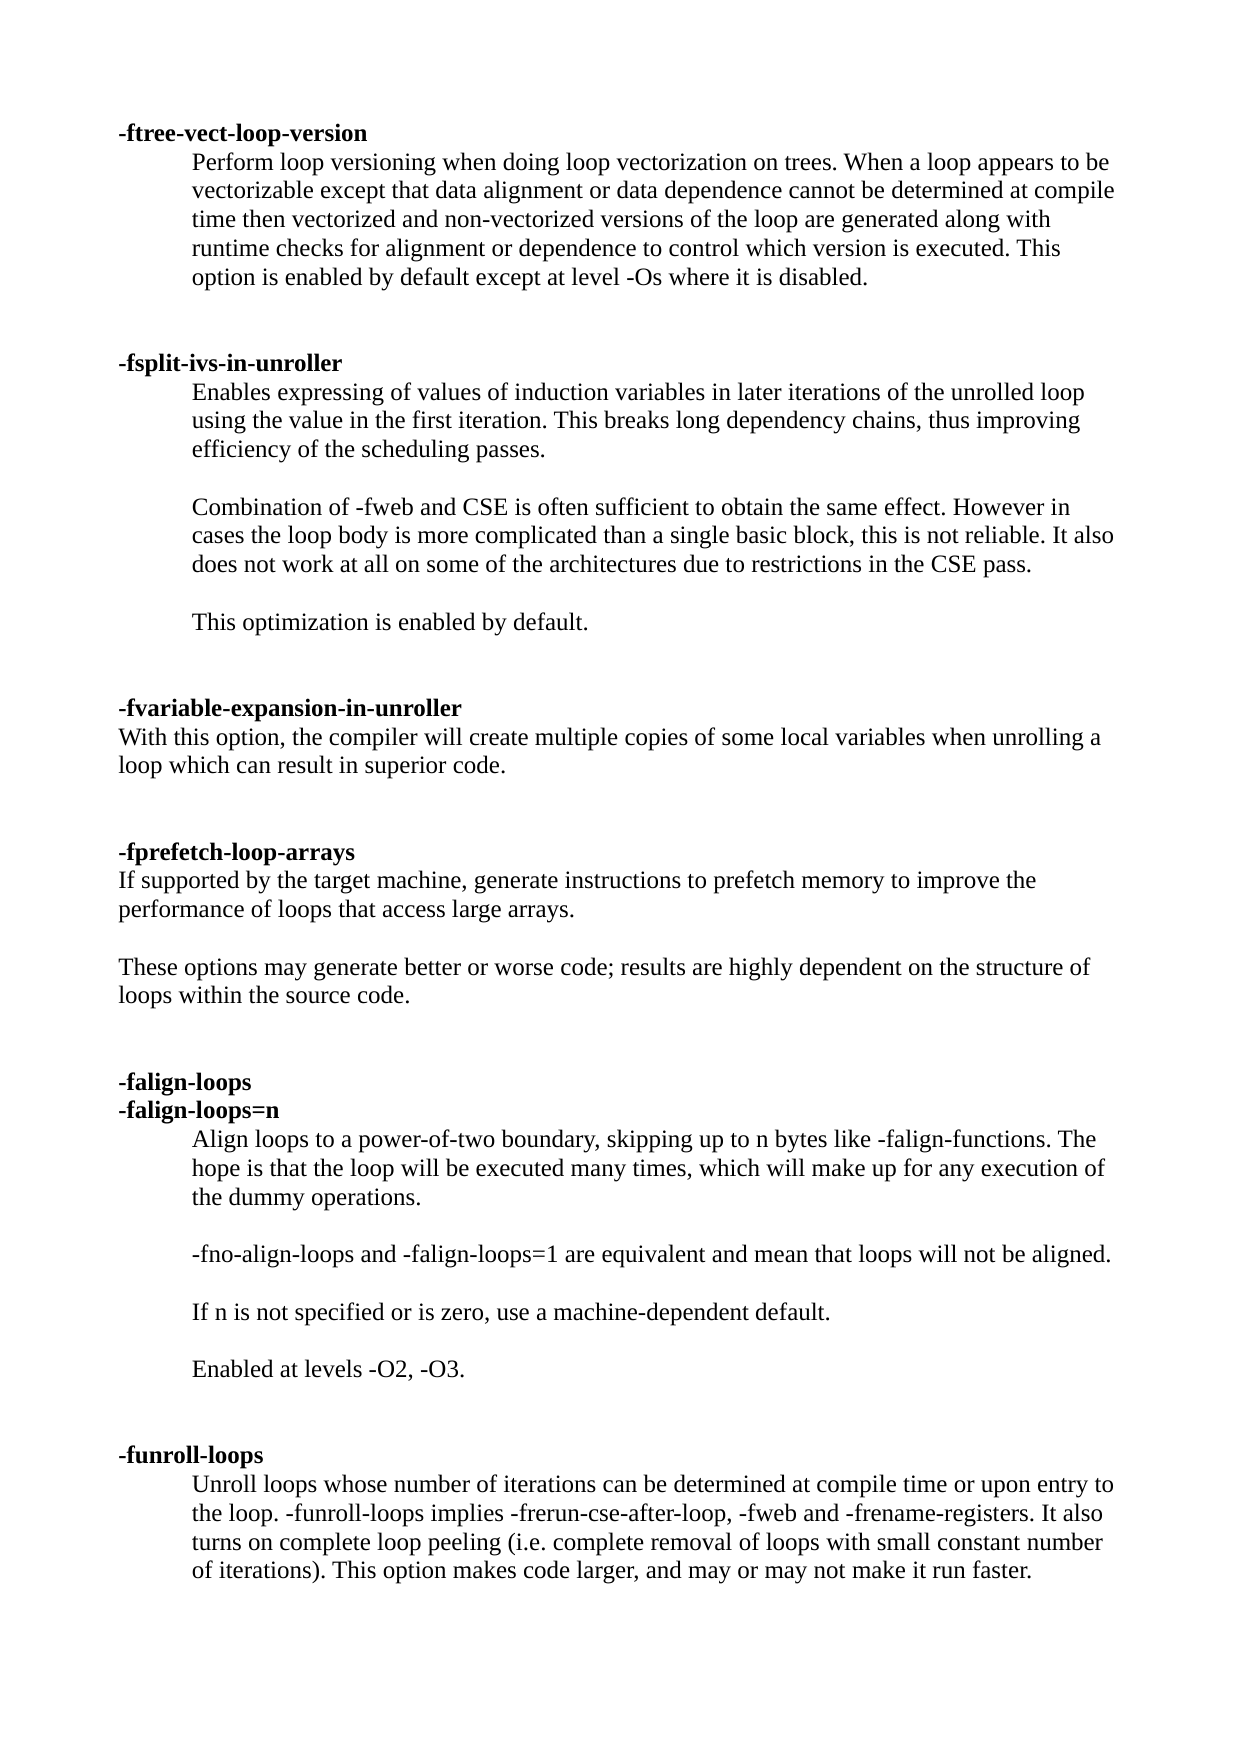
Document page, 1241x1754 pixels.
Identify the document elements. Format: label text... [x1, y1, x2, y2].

text Combination of -fweb and CSE is often sufficient to obtain the same effect. However in cases the loop body is more complicated than a single basic block, this is not reliable. It also does not work at all on some of the architectures due to restrictions in the CSE pass. [192, 492, 1122, 578]
text -fvariable-expansion-in-unroller [118, 693, 1122, 722]
text If supported by the target machine, generate instructions to prefetch memory to improve the performance of loops that access large arrays. [118, 866, 1122, 923]
text -falign-loops [118, 1067, 1122, 1096]
text If n is not specified or is zero, use a machine-dependent default. [192, 1297, 1122, 1326]
text Enables expressing of values of induction variables in later iterations of the unrolled loop using the value in the first iteration. This breaks long dependency chains, thus improving efficiency of the scheduling passes. [192, 377, 1122, 463]
text -falign-loops=n [118, 1096, 1122, 1124]
text With this option, the compiler will create multiple copies of some local variables when unrolling a loop which can result in superior code. [118, 722, 1122, 779]
text Align loops to a power-of-two boundary, skipping up to n bytes like -falign-functions. The hope is that the loop will be executed many times, which will make up for any execution of the dummy operations. [192, 1124, 1122, 1211]
text Perform loop versioning when doing loop vectorization on trees. When a loop appears to be vectorizable except that data alignment or data dependence cannot be determined at compile time then vectorized and non-vectorized versions of the loop are generated along with runtime checks for alignment or dependence to control which version is executed. This option is enabled by default except at level -Os where it is disabled. [192, 147, 1122, 291]
text Enabled at levels -O2, -O3. [192, 1354, 1122, 1383]
text -ftree-vect-loop-version [118, 118, 1122, 147]
text -fsplit-ivs-in-unroller [118, 348, 1122, 377]
text Unroll loops whose number of iterations can be determined at compile time or upon entry to the loop. -funroll-loops implies -frerun-cse-after-loop, -fweb and -frename-registers. It also turns on complete loop peeling (i.e. complete removal of loops with small constant number of iterations). This option makes code larger, and may or may not make it run faster. [192, 1469, 1122, 1584]
text -fprefetch-loop-arrays [118, 837, 1122, 866]
text This optimization is enabled by default. [192, 607, 1122, 636]
text These options may generate better or worse code; results are highly dependent on the structure of loops within the source code. [118, 952, 1122, 1009]
text -funroll-loops [118, 1441, 1122, 1469]
text -fno-align-loops and -falign-loops=1 are equivalent and mean that loops will not be aligned. [192, 1239, 1122, 1268]
